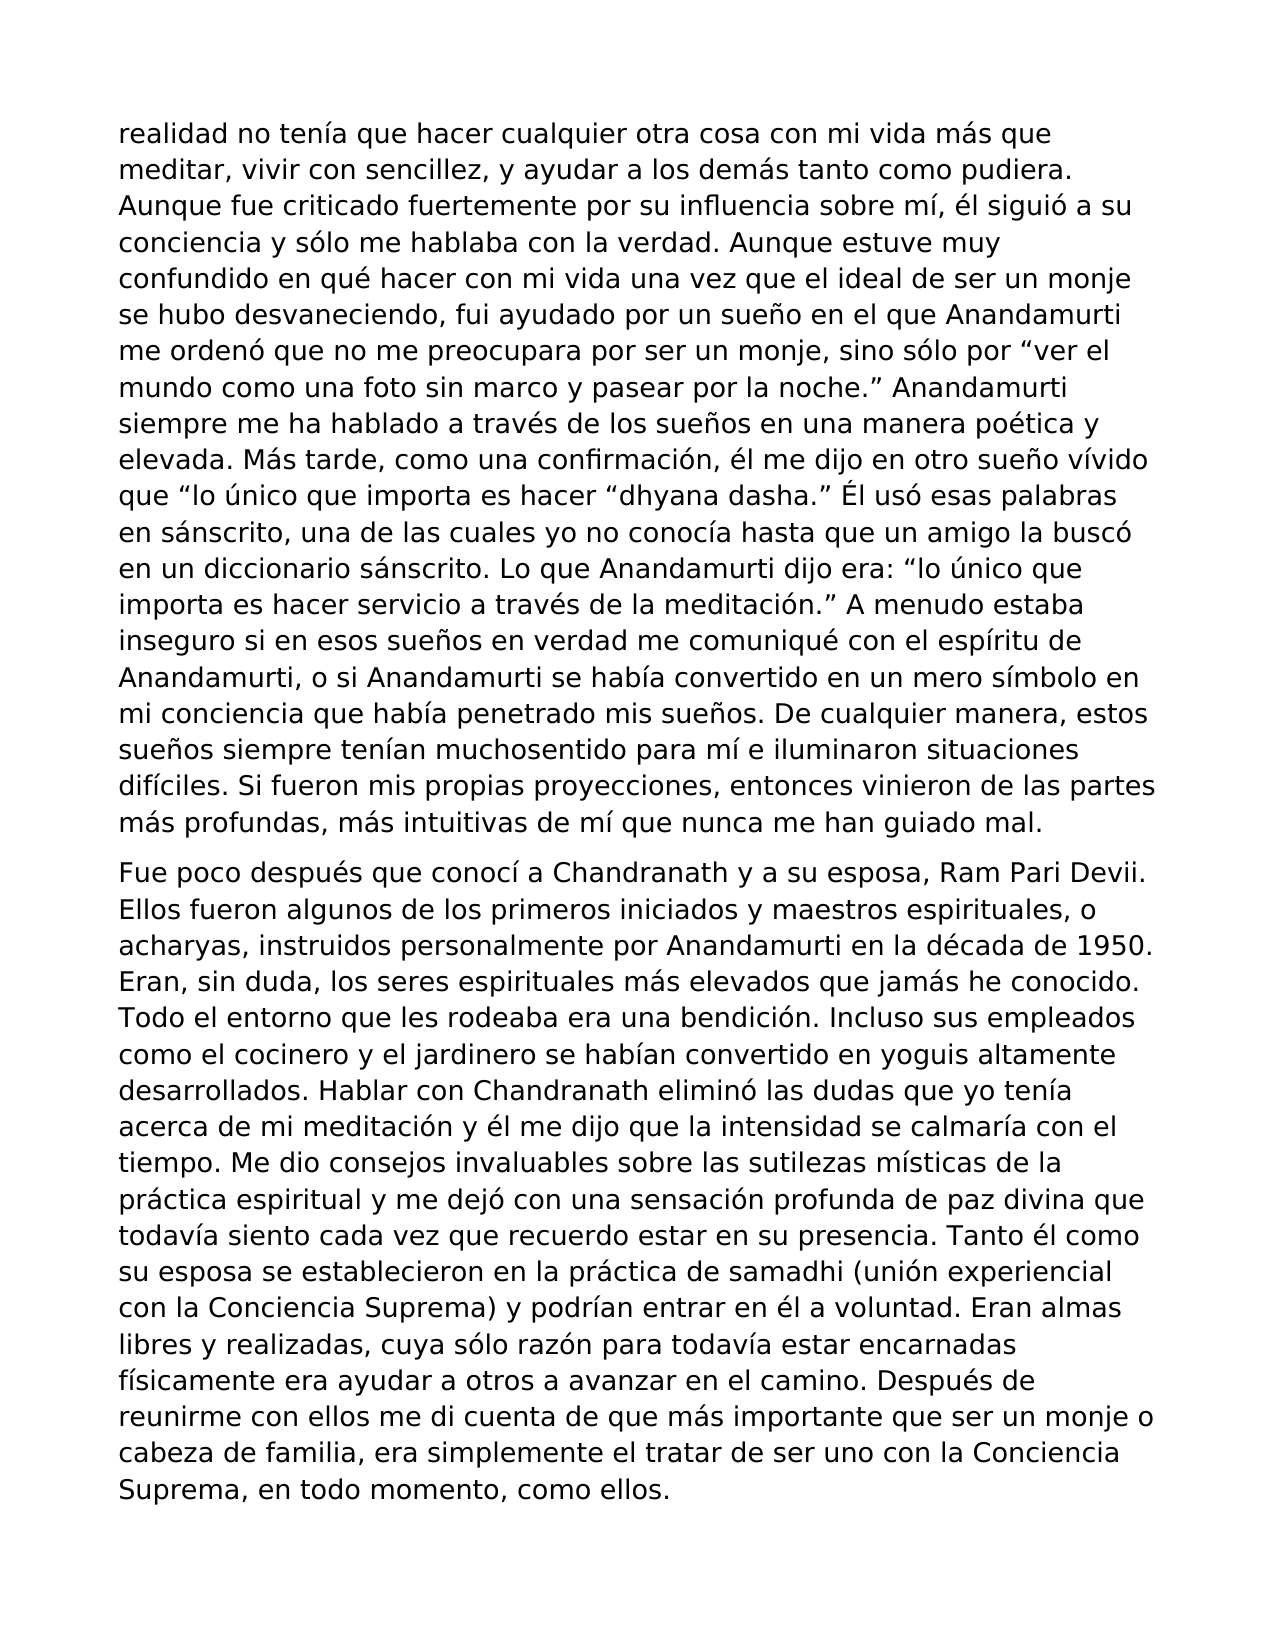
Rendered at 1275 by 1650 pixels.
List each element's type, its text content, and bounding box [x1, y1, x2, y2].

text Fue poco después que conocí a Chandranath y a su esposa, Ram Pari Devii. Ellos fueron algunos de los primeros iniciados y maestros espirituales, o acharyas, instruidos personalmente por Anandamurti en la década de 1950. Eran, sin duda, los seres espirituales más elevados que jamás he conocido. Todo el entorno que les rodeaba era una bendición. Incluso sus empleados como el cocinero y el jardinero se habían convertido en yoguis altamente desarrollados. Hablar con Chandranath eliminó las dudas que yo tenía acerca de mi meditación y él me dijo que la intensidad se calmaría con el tiempo. Me dio consejos invaluables sobre las sutilezas místicas de la práctica espiritual y me dejó con una sensación profunda de paz divina que todavía siento cada vez que recuerdo estar en su presencia. Tanto él como su esposa se ​​establecieron en la práctica de samadhi (unión experiencial con la Conciencia Suprema) y podrían entrar en él a voluntad. Eran almas libres y realizadas, cuya sólo razón para todavía estar encarnadas físicamente era ayudar a otros a avanzar en el camino. Después de reunirme con ellos me di cuenta de que más importante que ser un monje o cabeza de familia, era simplemente el tratar de ser uno con la Conciencia Suprema, en todo momento, como ellos. [118, 858, 1157, 1506]
text realidad no tenía que hacer cualquier otra cosa con mi vida más que meditar, vivir con sencillez, y ayudar a los demás tanto como pudiera. Aunque fue criticado fuertemente por su influencia sobre mí, él siguió a su conciencia y sólo me hablaba con la verdad. Aunque estuve muy confundido en qué hacer con mi vida una vez que el ideal de ser un monje se hubo desvaneciendo, fui ayudado por un sueño en el que Anandamurti me ordenó que no me preocupara por ser un monje, sino sólo por “ver el mundo como una foto sin marco y pasear por la noche.” Anandamurti siempre me ha hablado a través de los sueños en una manera poética y elevada. Más tarde, como una confirmación, él me dijo en otro sueño vívido que “lo único que importa es hacer “dhyana dasha.” Él usó esas palabras en sánscrito, una de las cuales yo no conocía hasta que un amigo la buscó en un diccionario sánscrito. Lo que Anandamurti dijo era: “lo único que importa es hacer servicio a través de la meditación.” A menudo estaba inseguro si en esos sueños en verdad me comuniqué con el espíritu de Anandamurti, o si Anandamurti se había convertido en un mero símbolo en mi conciencia que había penetrado mis sueños. De cualquier manera, estos sueños siempre tenían muchosentido para mí e iluminaron situaciones difíciles. Si fueron mis propias proyecciones, entonces vinieron de las partes más profundas, más intuitivas de mí que nunca me han guiado mal. [118, 118, 1157, 838]
